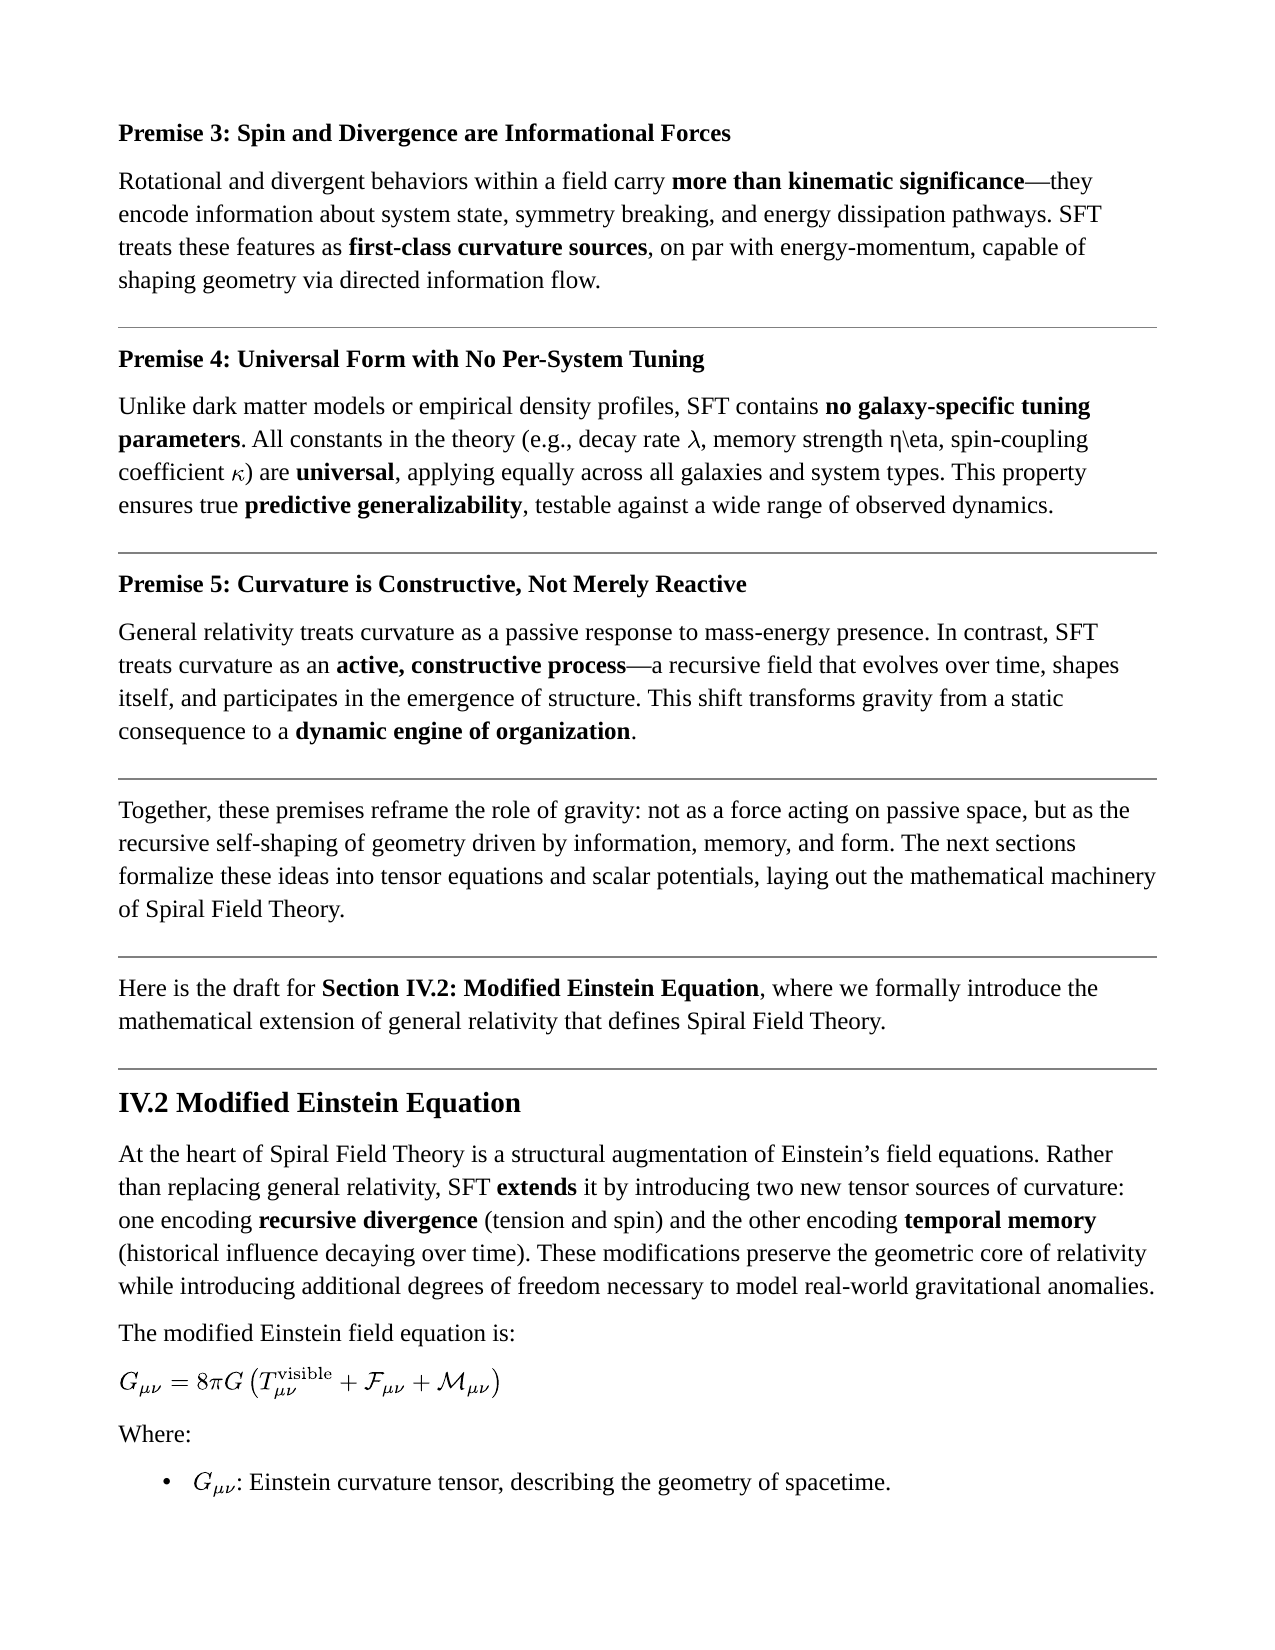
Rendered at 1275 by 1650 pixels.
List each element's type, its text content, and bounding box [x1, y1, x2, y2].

subtitle Premise 3: Spin and Divergence are Informational Forces [118, 118, 1157, 147]
text Where: [118, 1419, 1157, 1448]
text Unlike dark matter models or empirical density profiles, SFT contains no galaxy-specific tuning parameters. All constants in the theory (e.g., decay rate , memory strength η\eta, spin-coupling coefficient ) are universal, applying equally across all galaxies and system types. This property ensures true predictive generalizability, testable against a wide range of observed dynamics. [118, 391, 1157, 519]
subtitle Premise 5: Curvature is Constructive, Not Merely Reactive [118, 569, 1157, 598]
text The modified Einstein field equation is: [118, 1318, 1157, 1347]
text Together, these premises reframe the role of gravity: not as a force acting on passive space, but as the recursive self-shaping of geometry driven by information, memory, and form. The next sections formalize these ideas into tensor equations and scalar potentials, laying out the mathematical machinery of Spiral Field Theory. [118, 795, 1157, 923]
subtitle Premise 4: Universal Form with No Per-System Tuning [118, 344, 1157, 373]
text At the heart of Spiral Field Theory is a structural augmentation of Einstein’s field equations. Rather than replacing general relativity, SFT extends it by introducing two new tensor sources of curvature: one encoding recursive divergence (tension and spin) and the other encoding temporal memory (historical influence decaying over time). These modifications preserve the geometric core of relativity while introducing additional degrees of freedom necessary to model real-world gravitational anomalies. [118, 1139, 1157, 1299]
text Here is the draft for Section IV.2: Modified Einstein Equation, where we formally introduce the mathematical extension of general relativity that defines Spiral Field Theory. [118, 973, 1157, 1035]
subtitle IV.2 Modified Einstein Equation [118, 1086, 1157, 1119]
list : Einstein curvature tensor, describing the geometry of spacetime. [162, 1467, 1157, 1498]
text General relativity treats curvature as a passive response to mass-energy presence. In contrast, SFT treats curvature as an active, constructive process—a recursive field that evolves over time, shapes itself, and participates in the emergence of structure. This shift transforms gravity from a static consequence to a dynamic engine of organization. [118, 617, 1157, 745]
text Rotational and divergent behaviors within a field carry more than kinematic significance—they encode information about system state, symmetry breaking, and energy dissipation pathways. SFT treats these features as first-class curvature sources, on par with energy-momentum, capable of shaping geometry via directed information flow. [118, 166, 1157, 293]
